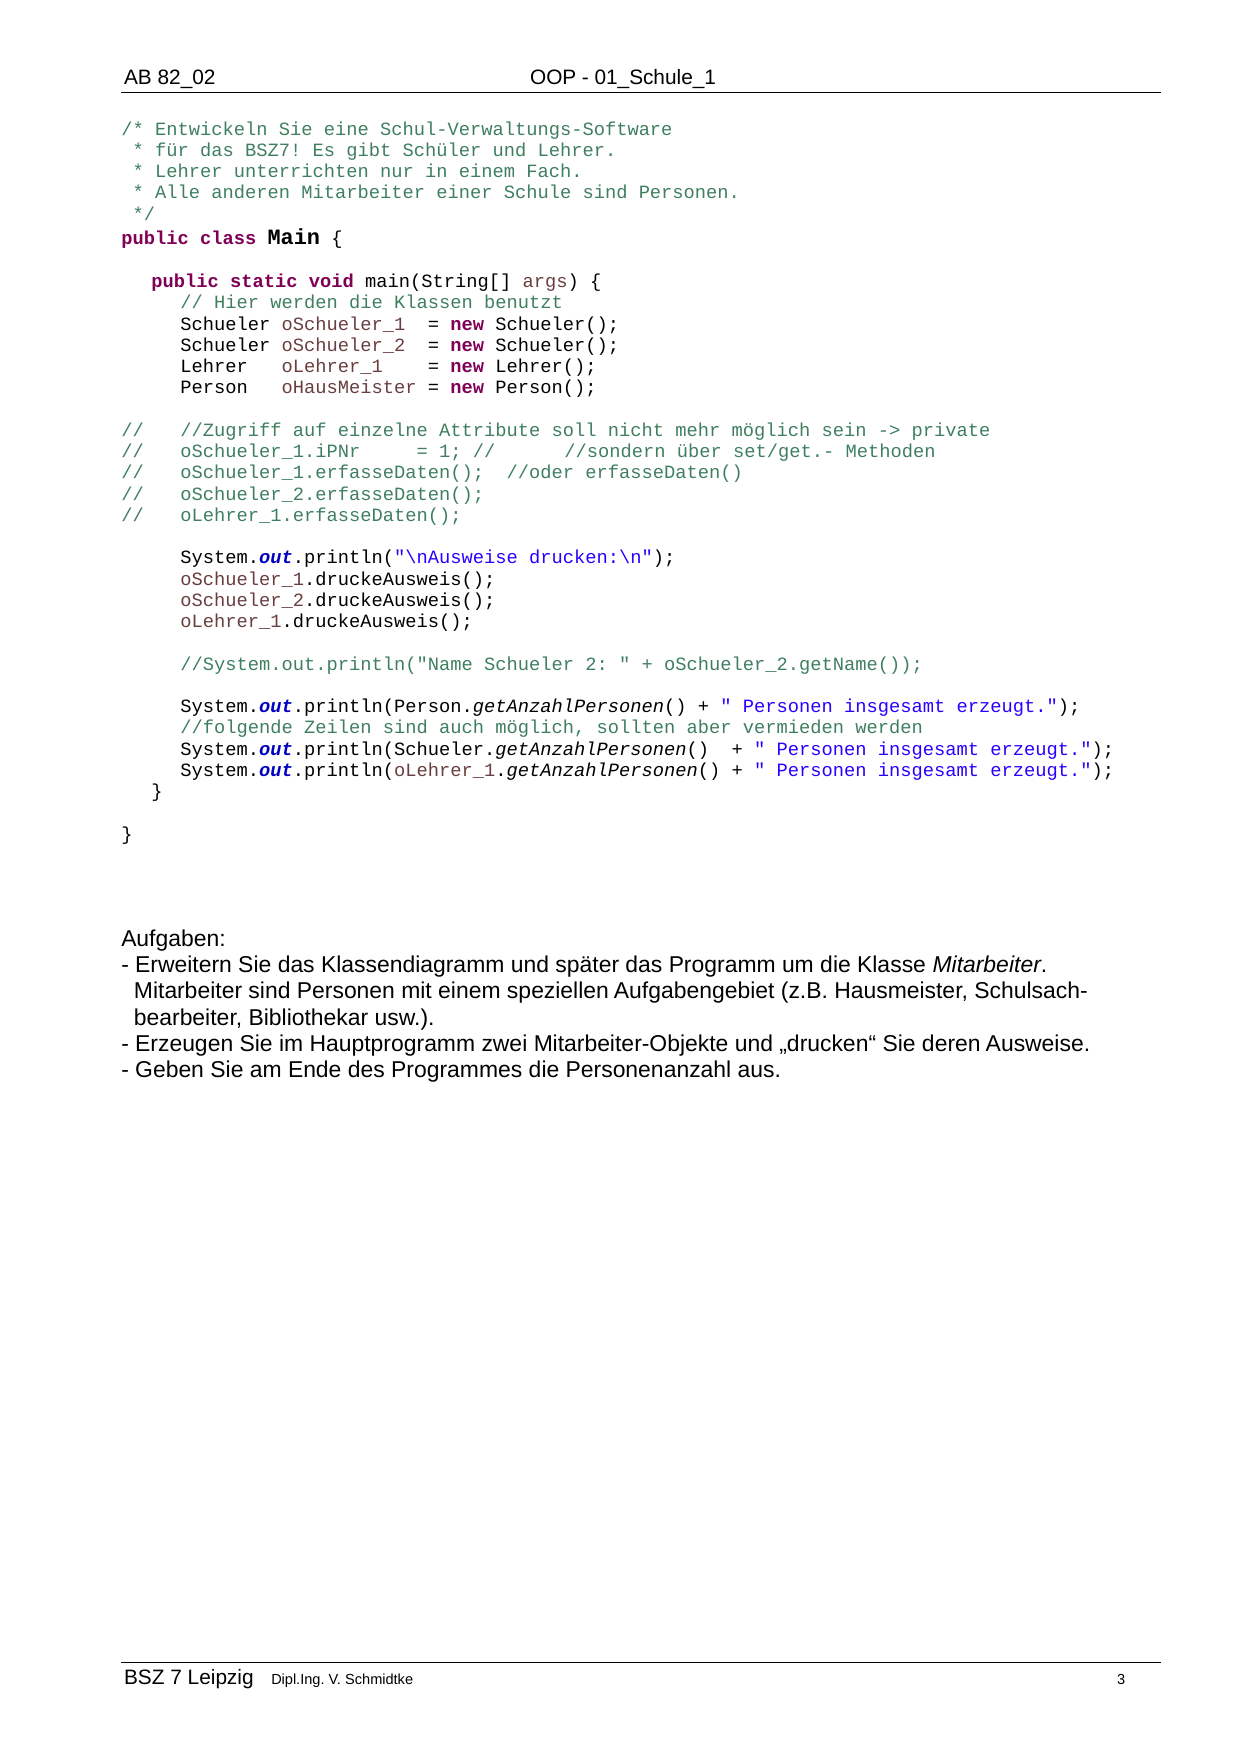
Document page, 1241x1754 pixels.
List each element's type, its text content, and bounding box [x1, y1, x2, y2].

text public static void main(String[] args) { [121, 272, 1161, 293]
text } [121, 824, 1161, 846]
text Aufgaben: [121, 925, 1161, 951]
text // //Zugriff auf einzelne Attribute soll nicht mehr möglich sein -> private [121, 421, 1161, 442]
text - Erzeugen Sie im Hauptprogramm zwei Mitarbeiter-Objekte und „drucken“ Sie deren Ausweise. [121, 1030, 1161, 1056]
text System.out.println(Schueler.getAnzahlPersonen() + " Personen insgesamt erzeugt."); [121, 739, 1161, 761]
text Schueler oSchueler_2 = new Schueler(); [121, 336, 1161, 357]
text oSchueler_1.druckeAusweis(); [121, 569, 1161, 591]
text Lehrer oLehrer_1 = new Lehrer(); [121, 357, 1161, 378]
text } [121, 782, 1161, 803]
text - Erweitern Sie das Klassendiagramm und später das Programm um die Klasse Mitarbeiter. Mitarbeiter sind Personen mit einem speziellen Aufgabengebiet (z.B. Hausmeister, Schulsach- bearbeiter, Bibliothekar usw.). [121, 951, 1161, 1030]
text // oSchueler_1.erfasseDaten(); //oder erfasseDaten() [121, 463, 1161, 484]
text // oSchueler_2.erfasseDaten(); [121, 484, 1161, 506]
text // oSchueler_1.iPNr = 1; // //sondern über set/get.- Methoden [121, 442, 1161, 463]
text - Geben Sie am Ende des Programmes die Personenanzahl aus. [121, 1056, 1161, 1083]
text //System.out.println("Name Schueler 2: " + oSchueler_2.getName()); [121, 654, 1161, 676]
text //folgende Zeilen sind auch möglich, sollten aber vermieden werden [121, 718, 1161, 739]
text Schueler oSchueler_1 = new Schueler(); [121, 314, 1161, 336]
text * Alle anderen Mitarbeiter einer Schule sind Personen. [121, 183, 1161, 204]
text // Hier werden die Klassen benutzt [121, 293, 1161, 314]
text System.out.println(Person.getAnzahlPersonen() + " Personen insgesamt erzeugt."); [121, 697, 1161, 718]
text // oLehrer_1.erfasseDaten(); [121, 506, 1161, 527]
text */ [121, 204, 1161, 226]
text public class Main { [121, 226, 1161, 251]
text /* Entwickeln Sie eine Schul-Verwaltungs-Software [121, 119, 1161, 141]
text System.out.println("\nAusweise drucken:\n"); [121, 548, 1161, 569]
text System.out.println(oLehrer_1.getAnzahlPersonen() + " Personen insgesamt erzeugt."); [121, 761, 1161, 782]
text * für das BSZ7! Es gibt Schüler und Lehrer. * Lehrer unterrichten nur in einem Fach. [121, 141, 1161, 183]
text Person oHausMeister = new Person(); [121, 378, 1161, 399]
text oLehrer_1.druckeAusweis(); [121, 612, 1161, 633]
text oSchueler_2.druckeAusweis(); [121, 591, 1161, 612]
